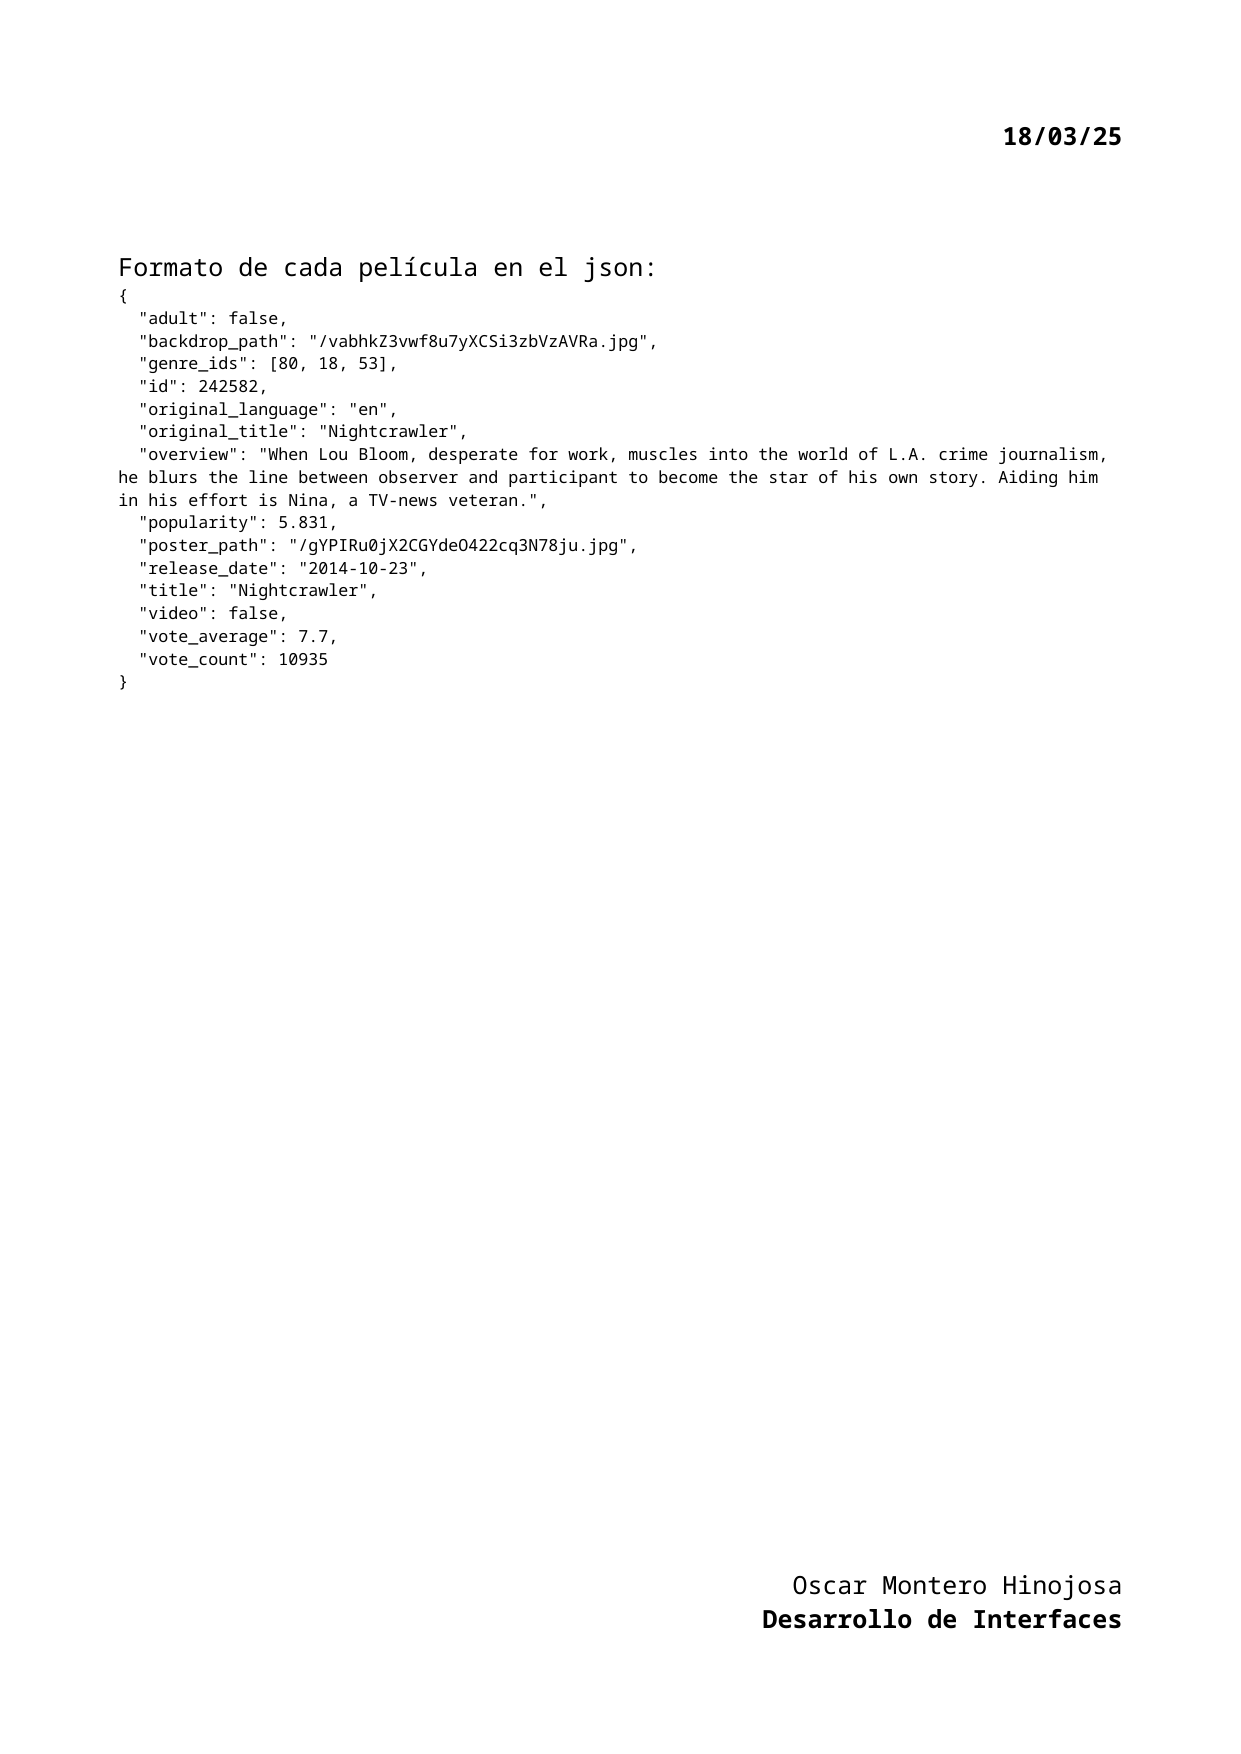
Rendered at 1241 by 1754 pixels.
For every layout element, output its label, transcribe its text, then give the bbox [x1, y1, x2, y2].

text "genre_ids": [80, 18, 53], [118, 352, 1122, 375]
text "video": false, [118, 602, 1122, 624]
text "id": 242582, [118, 375, 1122, 397]
text "backdrop_path": "/vabhkZ3vwf8u7yXCSi3zbVzAVRa.jpg", [118, 329, 1122, 352]
text Formato de cada película en el json: [118, 250, 1122, 284]
text "original_language": "en", [118, 397, 1122, 420]
text "poster_path": "/gYPIRu0jX2CGYdeO422cq3N78ju.jpg", [118, 534, 1122, 556]
text "release_date": "2014-10-23", [118, 556, 1122, 579]
text } [118, 670, 1122, 693]
text "popularity": 5.831, [118, 511, 1122, 534]
text "title": "Nightcrawler", [118, 579, 1122, 602]
text { [118, 284, 1122, 307]
text "vote_average": 7.7, [118, 624, 1122, 647]
text "vote_count": 10935 [118, 647, 1122, 670]
text "original_title": "Nightcrawler", [118, 420, 1122, 443]
text "overview": "When Lou Bloom, desperate for work, muscles into the world of L.A. crime journalism, he blurs the line between observer and participant to become the star of his own story. Aiding him in his effort is Nina, a TV-news veteran.", [118, 443, 1122, 511]
text "adult": false, [118, 307, 1122, 329]
